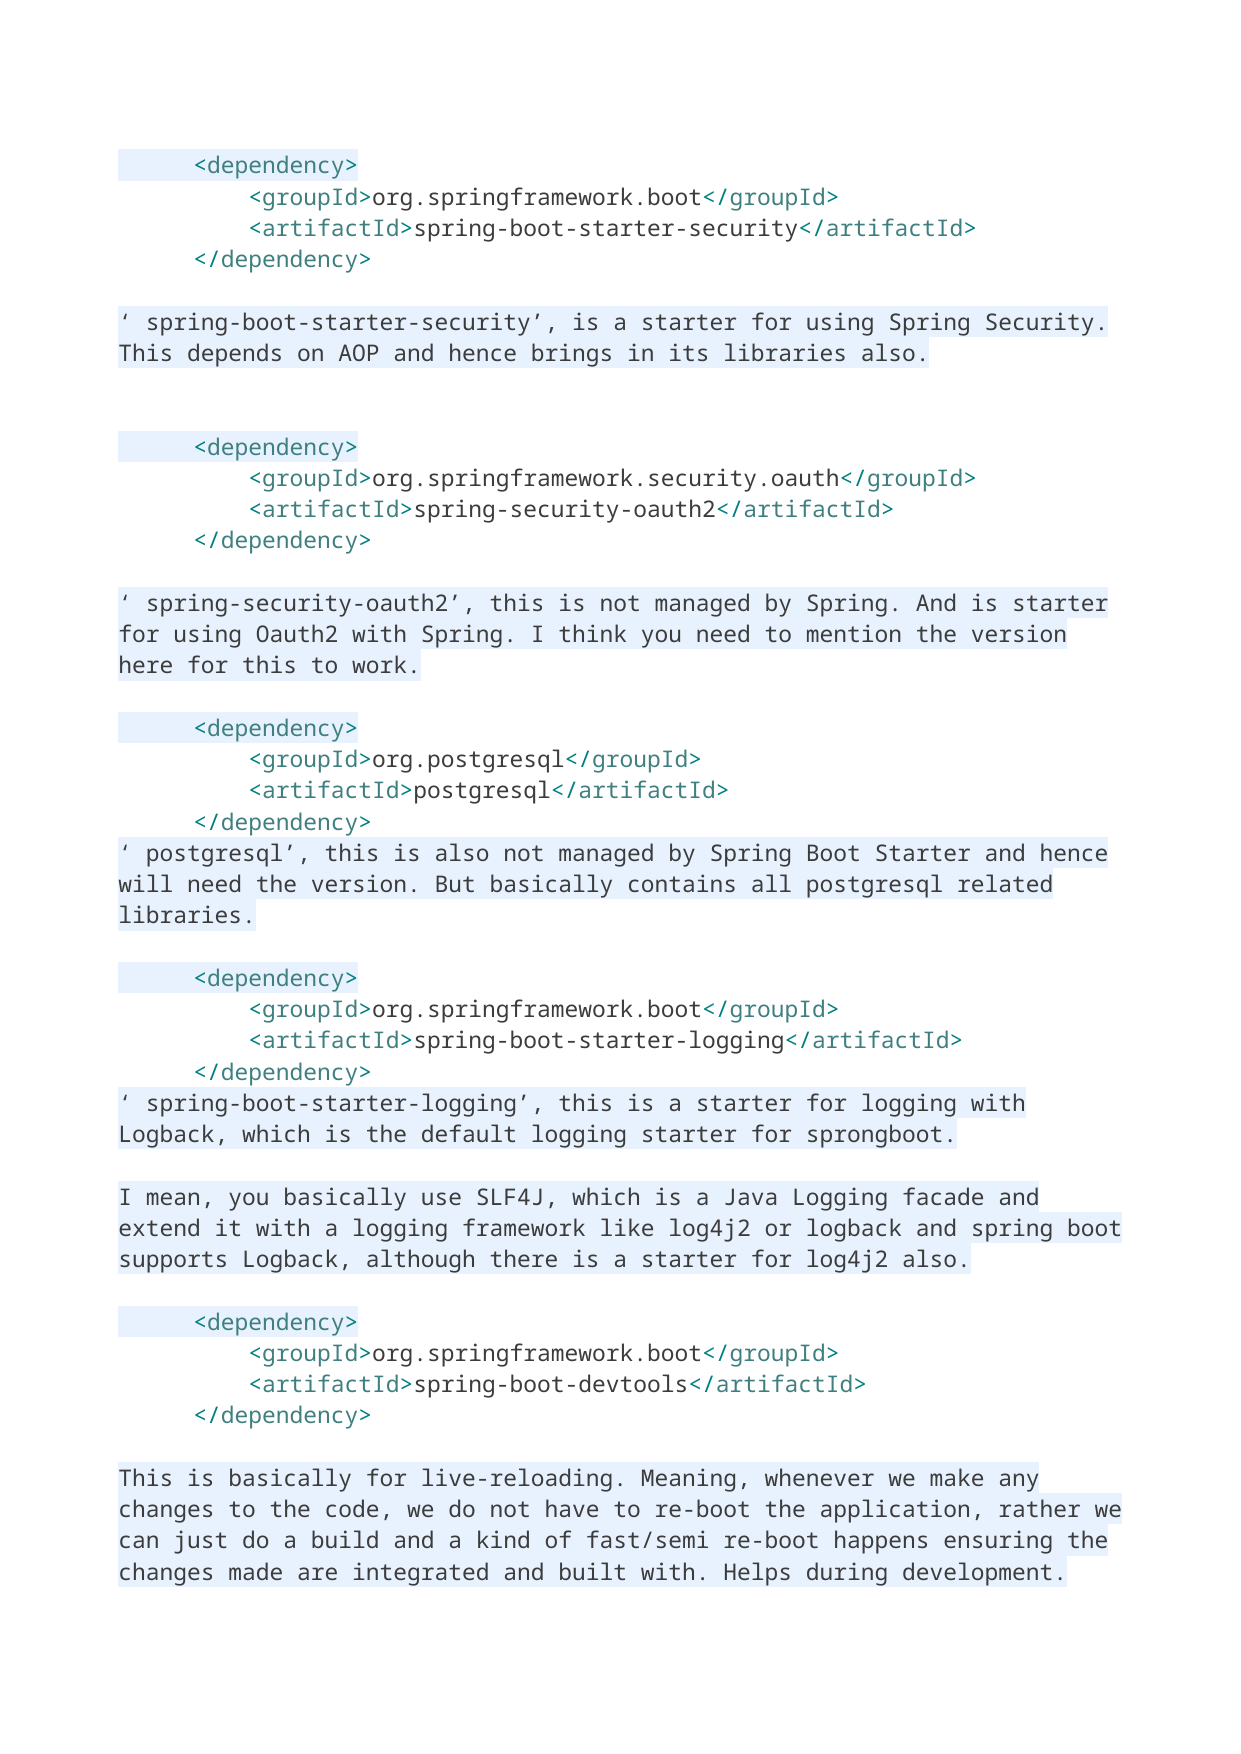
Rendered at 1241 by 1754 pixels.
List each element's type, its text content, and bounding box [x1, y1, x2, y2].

text <dependency> [118, 431, 1122, 462]
text <groupId>org.postgresql</groupId> [118, 743, 1122, 774]
text <dependency> [118, 712, 1122, 743]
text <artifactId>spring-boot-devtools</artifactId> [118, 1368, 1122, 1399]
text <artifactId>postgresql</artifactId> [118, 774, 1122, 806]
text </dependency> [118, 1399, 1122, 1431]
text This is basically for live-reloading. Meaning, whenever we make any changes to the code, we do not have to re-boot the application, rather we can just do a build and a kind of fast/semi re-boot happens ensuring the changes made are integrated and built with. Helps during development. [118, 1462, 1122, 1587]
text <dependency> [118, 962, 1122, 993]
text ‘ spring-security-oauth2’, this is not managed by Spring. And is starter for using Oauth2 with Spring. I think you need to mention the version here for this to work. [118, 587, 1122, 681]
text <groupId>org.springframework.boot</groupId> [118, 1337, 1122, 1368]
text ‘ spring-boot-starter-security’, is a starter for using Spring Security. This depends on AOP and hence brings in its libraries also. [118, 306, 1122, 368]
text </dependency> [118, 806, 1122, 837]
text <groupId>org.springframework.security.oauth</groupId> [118, 462, 1122, 493]
text <artifactId>spring-security-oauth2</artifactId> [118, 493, 1122, 524]
text <dependency> [118, 1306, 1122, 1337]
text </dependency> [118, 243, 1122, 274]
text <groupId>org.springframework.boot</groupId> [118, 993, 1122, 1024]
text <artifactId>spring-boot-starter-security</artifactId> [118, 212, 1122, 243]
text <artifactId>spring-boot-starter-logging</artifactId> [118, 1024, 1122, 1056]
text ‘ spring-boot-starter-logging’, this is a starter for logging with Logback, which is the default logging starter for sprongboot. [118, 1087, 1122, 1149]
text <groupId>org.springframework.boot</groupId> [118, 181, 1122, 212]
text I mean, you basically use SLF4J, which is a Java Logging facade and extend it with a logging framework like log4j2 or logback and spring boot supports Logback, although there is a starter for log4j2 also. [118, 1181, 1122, 1274]
text </dependency> [118, 1056, 1122, 1087]
text </dependency> [118, 524, 1122, 556]
text ‘ postgresql’, this is also not managed by Spring Boot Starter and hence will need the version. But basically contains all postgresql related libraries. [118, 837, 1122, 931]
text <dependency> [118, 149, 1122, 181]
